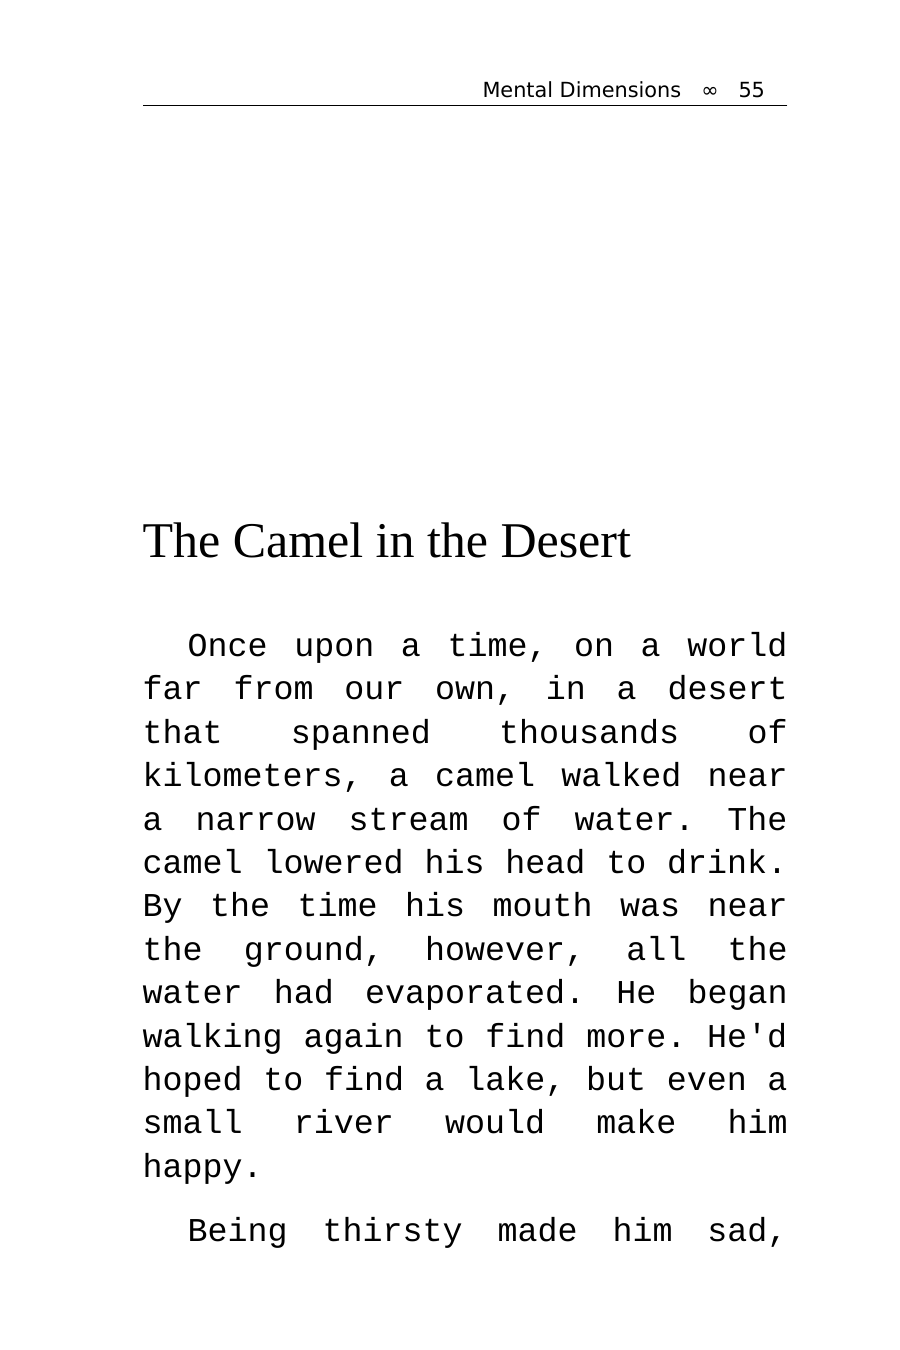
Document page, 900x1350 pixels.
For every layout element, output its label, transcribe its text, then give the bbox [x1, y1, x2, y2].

text Being thirsty made him sad, [142, 1214, 787, 1252]
text Once upon a time, on a world far from our own, in a desert that spanned thousands of kilometers, a camel walked near a narrow stream of water. The camel lowered his head to drink. By the time his mouth was near the ground, however, all the water had evaporated. He began walking again to find more. He'd hoped to find a lake, but even a small river would make him happy. [142, 628, 787, 1187]
title The Camel in the Desert [142, 511, 787, 568]
